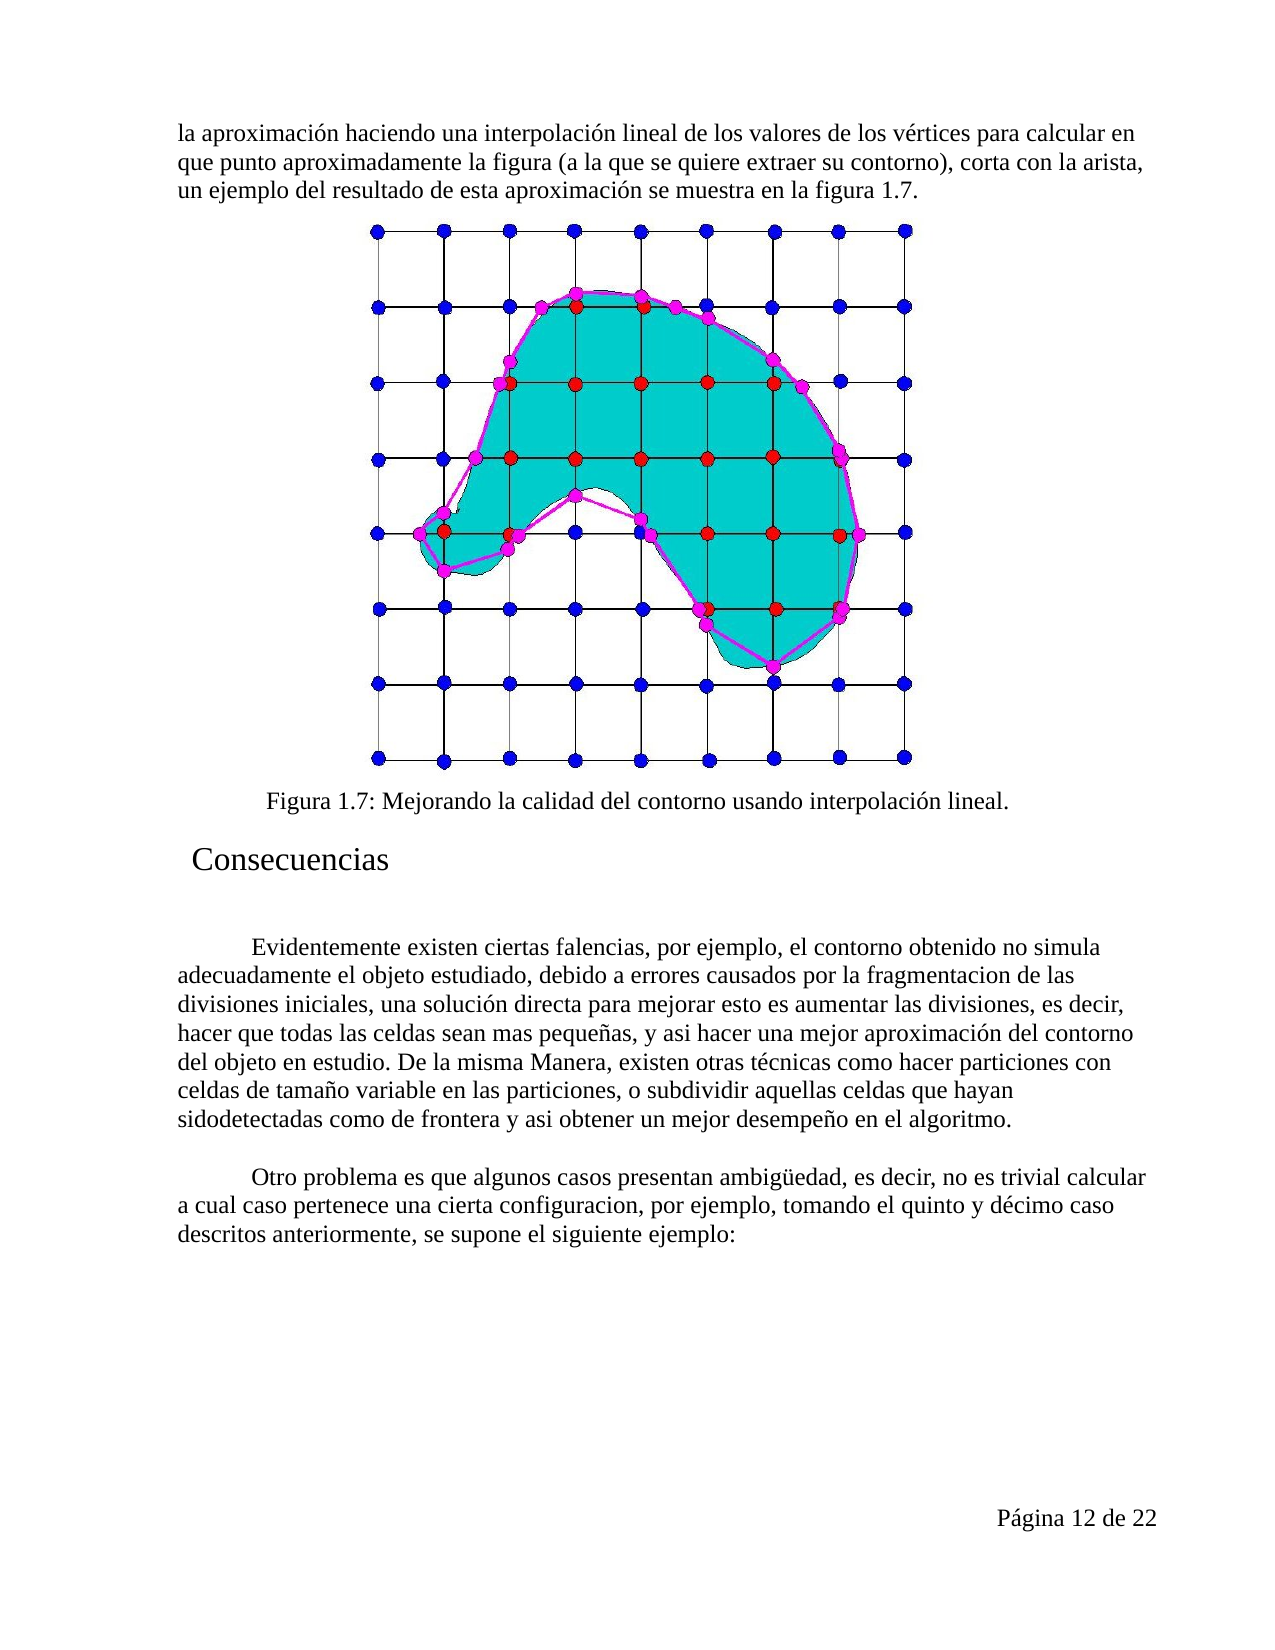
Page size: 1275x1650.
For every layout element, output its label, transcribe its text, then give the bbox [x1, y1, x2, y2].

text la aproximación haciendo una interpolación lineal de los valores de los vértices para calcular en que punto aproximadamente la figura (a la que se quiere extraer su contorno), corta con la arista, un ejemplo del resultado de esta aproximación se muestra en la figura 1.7. [177, 118, 1157, 204]
text Evidentemente existen ciertas falencias, por ejemplo, el contorno obtenido no simula adecuadamente el objeto estudiado, debido a errores causados por la fragmentacion de las divisiones iniciales, una solución directa para mejorar esto es aumentar las divisiones, es decir, hacer que todas las celdas sean mas pequeñas, y asi hacer una mejor aproximación del contorno del objeto en estudio. De la misma Manera, existen otras técnicas como hacer particiones con celdas de tamaño variable en las particiones, o subdividir aquellas celdas que hayan sidodetectadas como de frontera y asi obtener un mejor desempeño en el algoritmo. [177, 932, 1157, 1133]
text Otro problema es que algunos casos presentan ambigüedad, es decir, no es trivial calcular a cual caso pertenece una cierta configuracion, por ejemplo, tomando el quinto y décimo caso descritos anteriormente, se supone el siguiente ejemplo: [177, 1162, 1157, 1248]
picture [342, 204, 933, 786]
subtitle Consecuencias [191, 839, 1157, 878]
text Figura 1.7: Mejorando la calidad del contorno usando interpolación lineal. [118, 204, 1157, 814]
